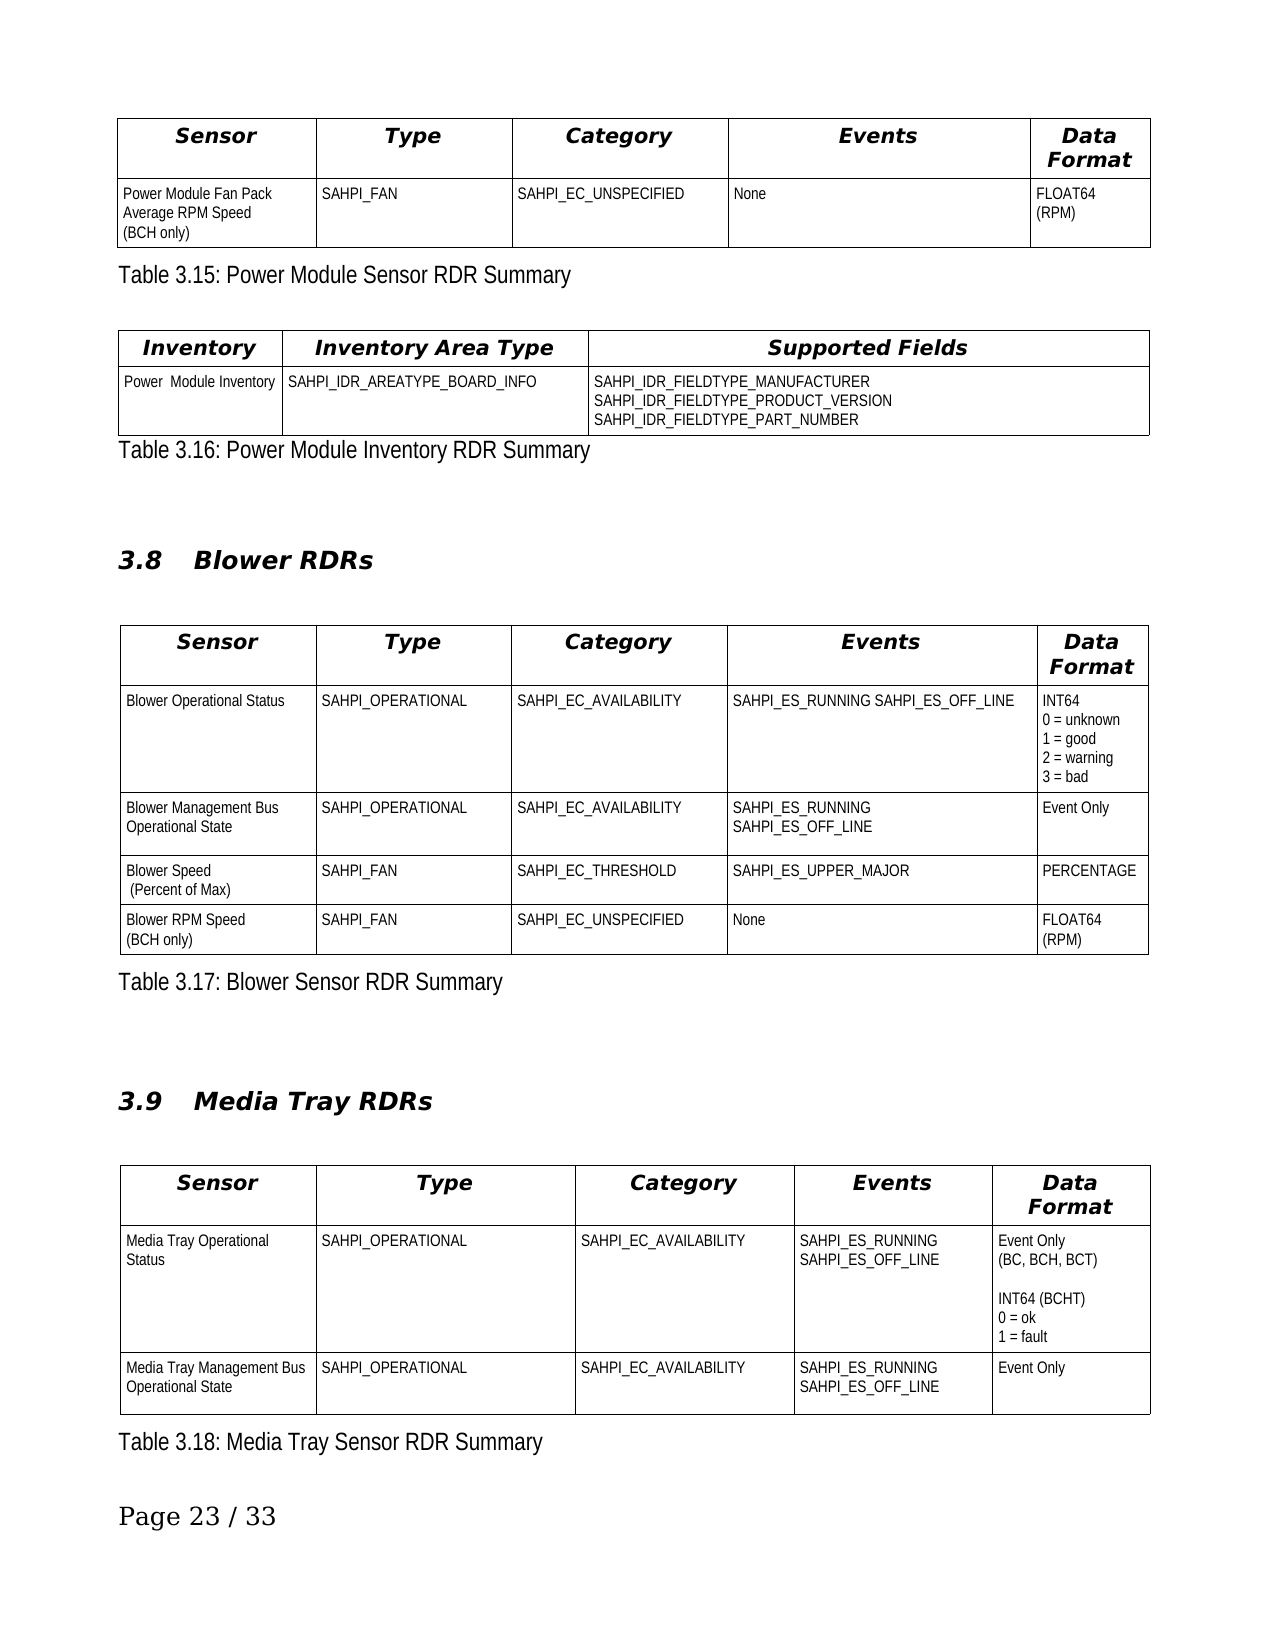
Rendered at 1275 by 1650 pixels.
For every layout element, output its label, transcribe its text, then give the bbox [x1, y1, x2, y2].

table_cell Power Module Fan Pack Average RPM Speed (BCH only) [118, 179, 316, 247]
table_cell SAHPI_ES_RUNNING SAHPI_ES_OFF_LINE [728, 686, 1037, 792]
table_cell SAHPI_EC_THRESHOLD [512, 856, 727, 904]
table_cell SAHPI_ES_RUNNING SAHPI_ES_OFF_LINE [795, 1353, 992, 1414]
table_cell SAHPI_EC_UNSPECIFIED [512, 905, 727, 954]
table_cell SAHPI_OPERATIONAL [317, 1226, 575, 1352]
table_cell SAHPI_OPERATIONAL [317, 1353, 575, 1414]
table_cell Media Tray Management Bus Operational State [121, 1353, 316, 1414]
table_cell Blower Operational Status [121, 686, 316, 792]
table_cell Blower RPM Speed (BCH only) [121, 905, 316, 954]
subtitle Media Tray RDRs [118, 1087, 1157, 1116]
table_cell SAHPI_EC_AVAILABILITY [512, 793, 727, 854]
table_cell FLOAT64 (RPM) [1031, 179, 1150, 247]
table_cell INT64 0 = unknown 1 = good 2 = warning 3 = bad [1038, 686, 1148, 792]
table_cell SAHPI_ES_RUNNING SAHPI_ES_OFF_LINE [795, 1226, 992, 1352]
text Table 3.16: Power Module Inventory RDR Summary [118, 435, 1157, 464]
text Table 3.17: Blower Sensor RDR Summary [118, 967, 1157, 996]
table_cell SAHPI_EC_AVAILABILITY [576, 1226, 794, 1352]
table_header Sensor [121, 626, 316, 685]
table_header Category [512, 626, 727, 685]
table_header Category [576, 1166, 794, 1225]
table_cell SAHPI_EC_AVAILABILITY [512, 686, 727, 792]
table_cell SAHPI_FAN [317, 179, 512, 247]
table_header Inventory [119, 331, 282, 366]
table_cell Power Module Inventory [119, 367, 282, 435]
table_cell SAHPI_OPERATIONAL [317, 686, 511, 792]
table_cell Event Only [993, 1353, 1150, 1414]
table_cell Blower Management Bus Operational State [121, 793, 316, 854]
table_header Supported Fields [589, 331, 1149, 366]
table_cell FLOAT64 (RPM) [1038, 905, 1148, 954]
table_cell Blower Speed (Percent of Max) [121, 856, 316, 904]
table_cell Event Only [1038, 793, 1148, 854]
table_cell PERCENTAGE [1038, 856, 1148, 904]
table_header Type [317, 119, 512, 178]
text Table 3.18: Media Tray Sensor RDR Summary [118, 1427, 1157, 1455]
table_cell Event Only (BC, BCH, BCT) INT64 (BCHT) 0 = ok 1 = fault [993, 1226, 1150, 1352]
table_header Data Format [993, 1166, 1150, 1225]
table_cell SAHPI_FAN [317, 905, 511, 954]
table_header Events [729, 119, 1030, 178]
table_cell Media Tray Operational Status [121, 1226, 316, 1352]
table_cell SAHPI_OPERATIONAL [317, 793, 511, 854]
table_header Type [317, 1166, 575, 1225]
table_cell SAHPI_IDR_FIELDTYPE_MANUFACTURER SAHPI_IDR_FIELDTYPE_PRODUCT_VERSION SAHPI_IDR_FIELDTYPE_PART_NUMBER [589, 367, 1149, 435]
table_header Sensor [118, 119, 316, 178]
table_cell SAHPI_ES_RUNNING SAHPI_ES_OFF_LINE [728, 793, 1037, 854]
table_cell SAHPI_FAN [317, 856, 511, 904]
table_cell SAHPI_EC_UNSPECIFIED [513, 179, 728, 247]
table_cell SAHPI_EC_AVAILABILITY [576, 1353, 794, 1414]
text Table 3.15: Power Module Sensor RDR Summary [118, 260, 1157, 288]
table_cell None [728, 905, 1037, 954]
table_cell SAHPI_ES_UPPER_MAJOR [728, 856, 1037, 904]
table_header Type [317, 626, 511, 685]
table_header Data Format [1038, 626, 1148, 685]
table_cell None [729, 179, 1030, 247]
table_header Sensor [121, 1166, 316, 1225]
table_header Data Format [1031, 119, 1150, 178]
table_cell SAHPI_IDR_AREATYPE_BOARD_INFO [283, 367, 588, 435]
table_header Category [513, 119, 728, 178]
table_header Events [728, 626, 1037, 685]
subtitle Blower RDRs [118, 546, 1157, 575]
table_header Inventory Area Type [283, 331, 588, 366]
table_header Events [795, 1166, 992, 1225]
